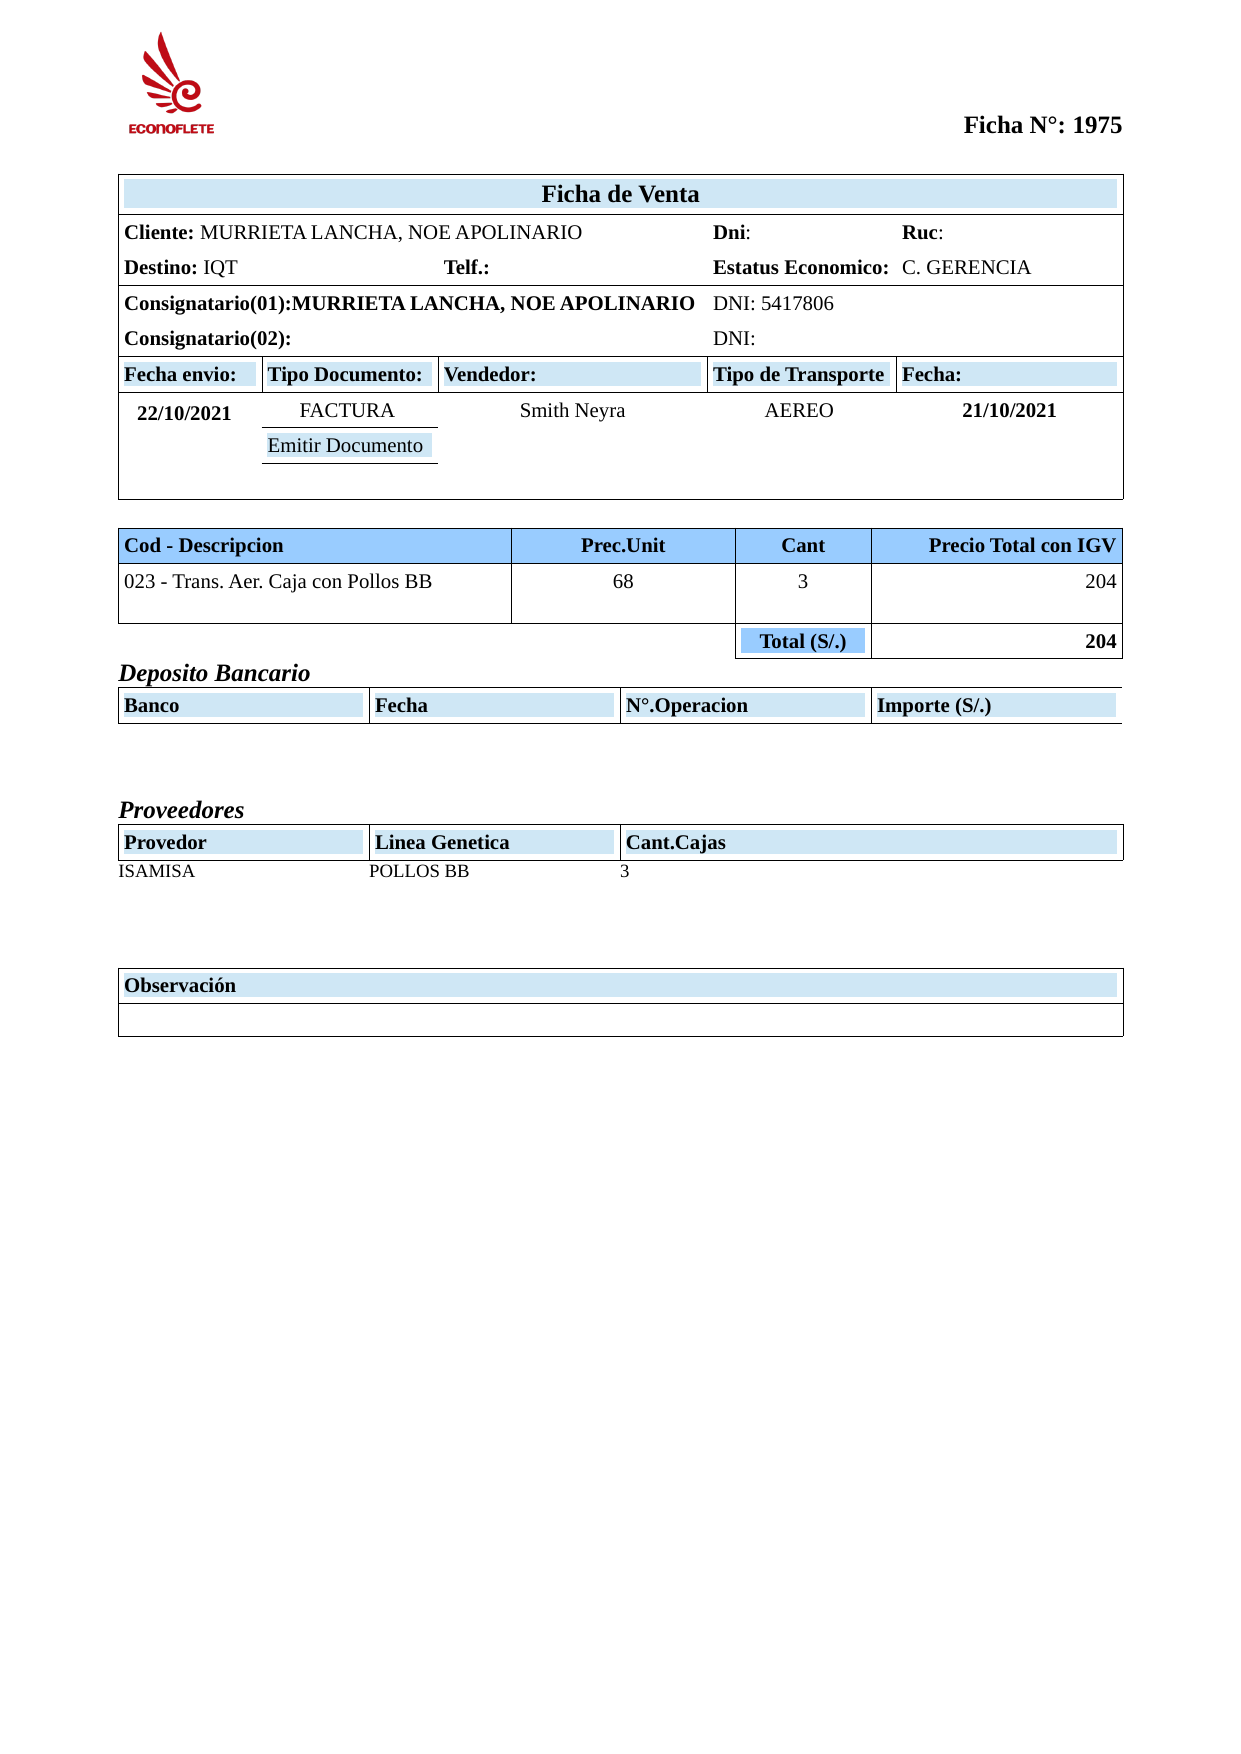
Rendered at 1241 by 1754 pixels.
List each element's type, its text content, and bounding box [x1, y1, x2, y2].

table_cell Tipo de Transporte [708, 357, 896, 392]
table_cell [620, 881, 1123, 903]
table_header Banco [119, 688, 369, 723]
table_cell 204 [872, 624, 1122, 658]
table_cell [620, 724, 871, 747]
table_cell Fecha envio: [119, 357, 262, 392]
table_cell [511, 624, 735, 658]
table_cell [369, 903, 620, 924]
text Deposito Bancario [118, 658, 1122, 687]
table_cell [118, 903, 369, 924]
table_cell Estatus Economico: [707, 249, 896, 285]
table_cell 204 [872, 564, 1122, 623]
table_cell [118, 924, 369, 946]
table_cell [118, 724, 369, 747]
table_cell 023 - Trans. Aer. Caja con Pollos BB [119, 564, 511, 623]
table_cell 68 [512, 564, 735, 623]
table_cell Tipo Documento: [263, 357, 438, 392]
table_cell AEREO [707, 393, 896, 498]
table_cell 22/10/2021 [119, 393, 262, 498]
table_cell [620, 946, 1123, 967]
table_cell POLLOS BB [369, 861, 620, 881]
table_cell Emitir Documento [262, 428, 438, 463]
table_header Ficha de Venta [119, 175, 1123, 214]
table_header Cant [736, 529, 871, 563]
table_cell [119, 1004, 1123, 1036]
table_cell Consignatario(02): [119, 321, 707, 356]
table_cell [369, 924, 620, 946]
table_cell [620, 747, 871, 771]
table_cell Cliente: MURRIETA LANCHA, NOE APOLINARIO [119, 215, 707, 249]
table_cell [369, 724, 620, 747]
table_cell DNI: 5417806 [707, 286, 1123, 321]
table_header Cod - Descripcion [119, 529, 511, 563]
table_cell Telf.: [438, 249, 707, 285]
table_cell Fecha: [897, 357, 1123, 392]
table_cell Smith Neyra [438, 393, 707, 498]
table_cell [369, 747, 620, 771]
table_header Observación [119, 969, 1123, 1003]
table_cell [620, 771, 871, 795]
table_cell 3 [620, 861, 1123, 881]
table_cell [620, 924, 1123, 946]
table_cell [369, 946, 620, 967]
table_cell Total (S/.) [736, 624, 871, 658]
table_cell [118, 624, 511, 658]
table_cell [118, 946, 369, 967]
table_cell [369, 771, 620, 795]
table_header Precio Total con IGV [872, 529, 1122, 563]
table_header Provedor [119, 825, 369, 859]
table_header Importe (S/.) [872, 688, 1122, 723]
table_cell [871, 771, 1122, 795]
table_header Fecha [370, 688, 620, 723]
table_cell 21/10/2021 [896, 393, 1123, 498]
table_cell Ruc: [896, 215, 1123, 249]
table_cell 3 [736, 564, 871, 623]
table_header N°.Operacion [621, 688, 871, 723]
picture [118, 31, 225, 134]
table_cell [369, 881, 620, 903]
table_cell Consignatario(01):MURRIETA LANCHA, NOE APOLINARIO [119, 286, 707, 321]
table_cell ISAMISA [118, 861, 369, 881]
table_cell [118, 747, 369, 771]
table_cell [871, 747, 1122, 771]
text Proveedores [118, 795, 1122, 824]
table_cell Vendedor: [439, 357, 707, 392]
table_cell C. GERENCIA [896, 249, 1123, 285]
table_cell Destino: IQT [119, 249, 438, 285]
table_cell [262, 464, 438, 498]
table_cell DNI: [707, 321, 1123, 356]
table_cell [118, 881, 369, 903]
table_header Linea Genetica [370, 825, 620, 859]
table_cell [620, 903, 1123, 924]
table_cell Dni: [707, 215, 896, 249]
table_cell [118, 771, 369, 795]
table_cell FACTURA [262, 393, 438, 427]
table_cell [871, 724, 1122, 747]
table_header Prec.Unit [512, 529, 735, 563]
table_header Cant.Cajas [621, 825, 1123, 859]
